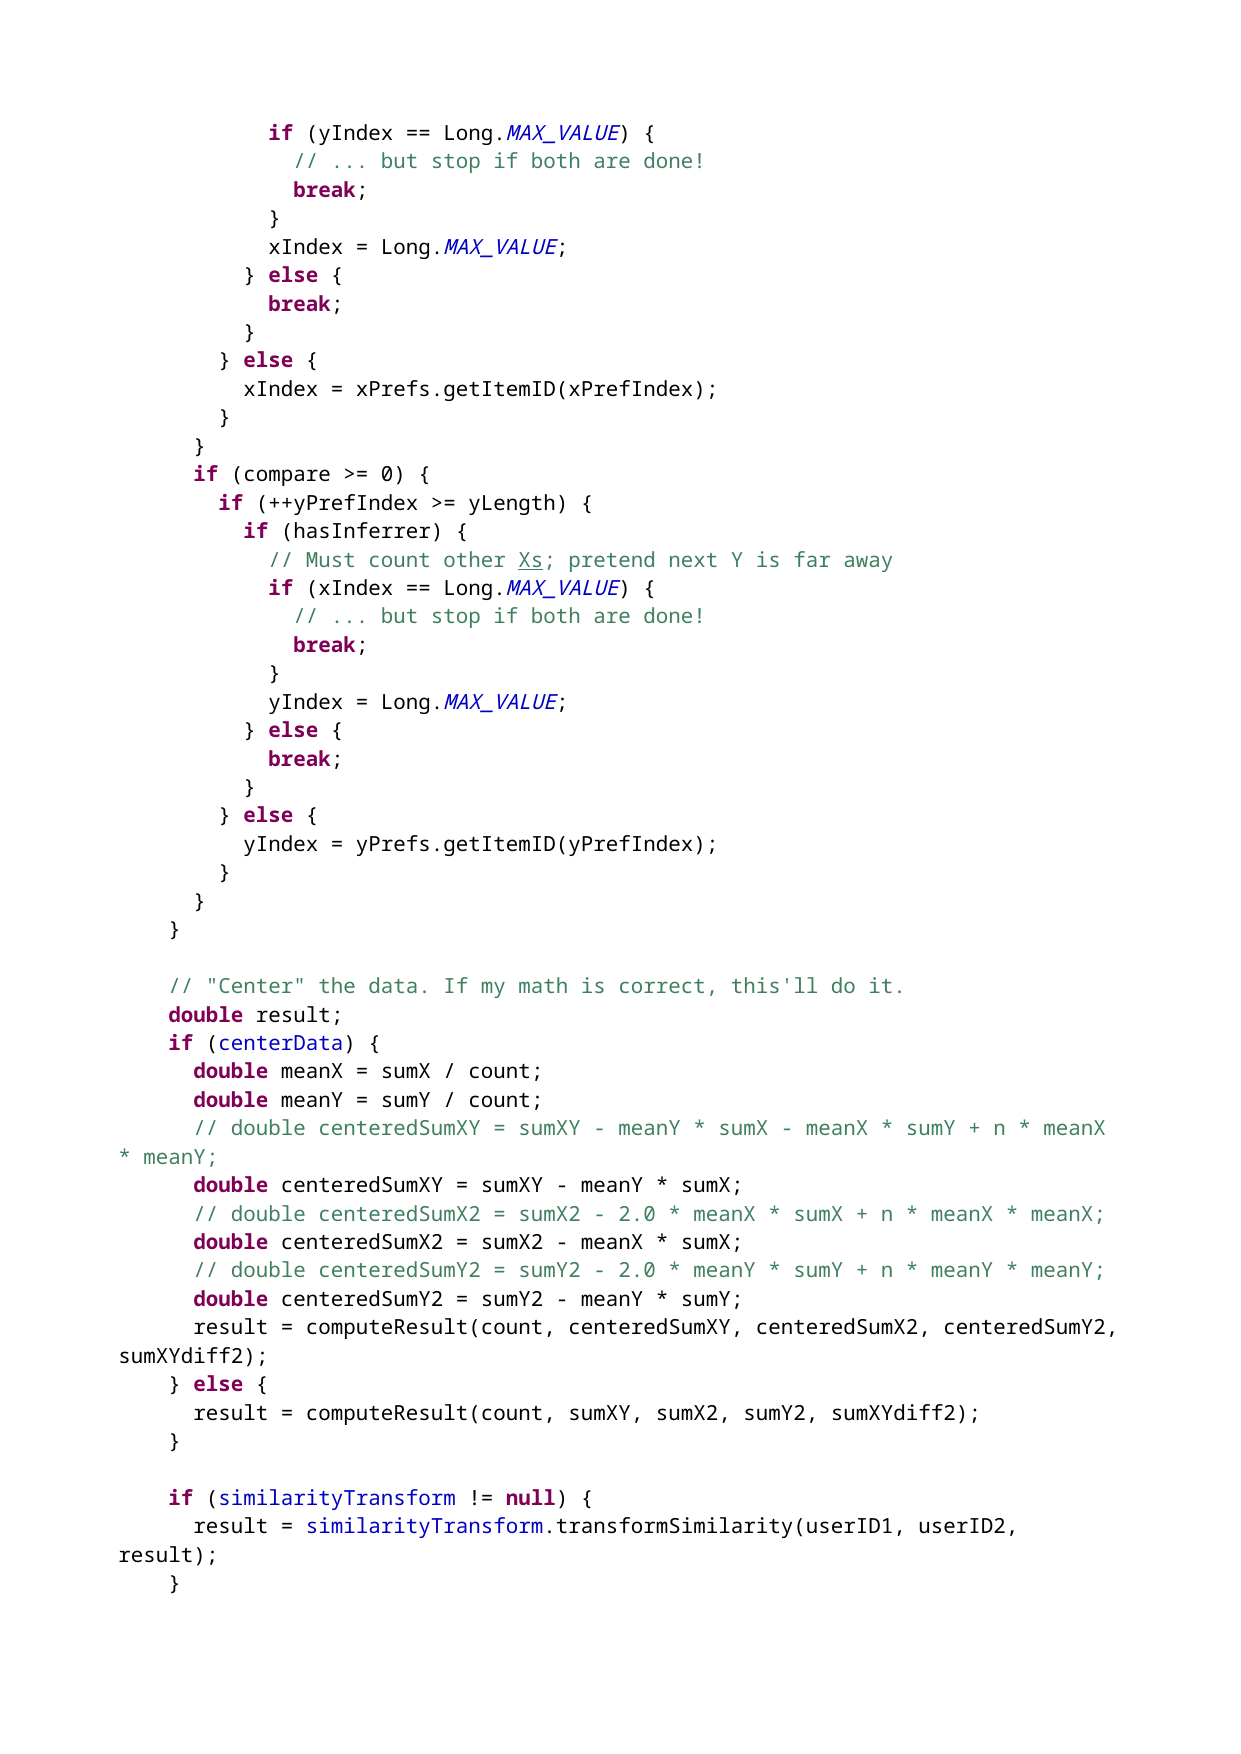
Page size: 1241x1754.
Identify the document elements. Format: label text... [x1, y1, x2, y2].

text } else { [118, 715, 1122, 744]
text if (centerData) { [118, 1028, 1122, 1057]
text double meanX = sumX / count; [118, 1057, 1122, 1085]
text } else { [118, 801, 1122, 829]
text result = computeResult(count, sumXY, sumX2, sumY2, sumXYdiff2); [118, 1398, 1122, 1426]
text } [118, 203, 1122, 232]
text break; [118, 175, 1122, 203]
text result = computeResult(count, centeredSumXY, centeredSumX2, centeredSumY2, sumXYdiff2); [118, 1312, 1122, 1369]
text result = similarityTransform.transformSimilarity(userID1, userID2, result); [118, 1512, 1122, 1568]
text yIndex = yPrefs.getItemID(yPrefIndex); [118, 829, 1122, 857]
text break; [118, 744, 1122, 772]
text if (yIndex == Long.MAX_VALUE) { [118, 118, 1122, 147]
text double centeredSumY2 = sumY2 - meanY * sumY; [118, 1284, 1122, 1312]
text } [118, 857, 1122, 886]
text } [118, 1568, 1122, 1597]
text if (hasInferrer) { [118, 516, 1122, 545]
text // Must count other Xs; pretend next Y is far away [118, 545, 1122, 573]
text } else { [118, 346, 1122, 374]
text xIndex = Long.MAX_VALUE; [118, 232, 1122, 260]
text } [118, 886, 1122, 914]
text } [118, 431, 1122, 459]
text // double centeredSumX2 = sumX2 - 2.0 * meanX * sumX + n * meanX * meanX; [118, 1199, 1122, 1227]
text } else { [118, 260, 1122, 289]
text double centeredSumXY = sumXY - meanY * sumX; [118, 1170, 1122, 1199]
text } [118, 658, 1122, 687]
text double centeredSumX2 = sumX2 - meanX * sumX; [118, 1227, 1122, 1256]
text } [118, 402, 1122, 431]
text } [118, 317, 1122, 346]
text double meanY = sumY / count; [118, 1085, 1122, 1113]
text // double centeredSumY2 = sumY2 - 2.0 * meanY * sumY + n * meanY * meanY; [118, 1256, 1122, 1284]
text } [118, 1426, 1122, 1455]
text break; [118, 289, 1122, 317]
text } [118, 772, 1122, 801]
text if (xIndex == Long.MAX_VALUE) { [118, 573, 1122, 602]
text } else { [118, 1369, 1122, 1398]
text if (++yPrefIndex >= yLength) { [118, 488, 1122, 516]
text double result; [118, 1000, 1122, 1028]
text // ... but stop if both are done! [118, 147, 1122, 175]
text if (similarityTransform != null) { [118, 1483, 1122, 1512]
text // double centeredSumXY = sumXY - meanY * sumX - meanX * sumY + n * meanX * meanY; [118, 1113, 1122, 1170]
text yIndex = Long.MAX_VALUE; [118, 687, 1122, 715]
text xIndex = xPrefs.getItemID(xPrefIndex); [118, 374, 1122, 402]
text break; [118, 630, 1122, 658]
text // ... but stop if both are done! [118, 602, 1122, 630]
text if (compare >= 0) { [118, 459, 1122, 488]
text // "Center" the data. If my math is correct, this'll do it. [118, 971, 1122, 1000]
text } [118, 914, 1122, 943]
